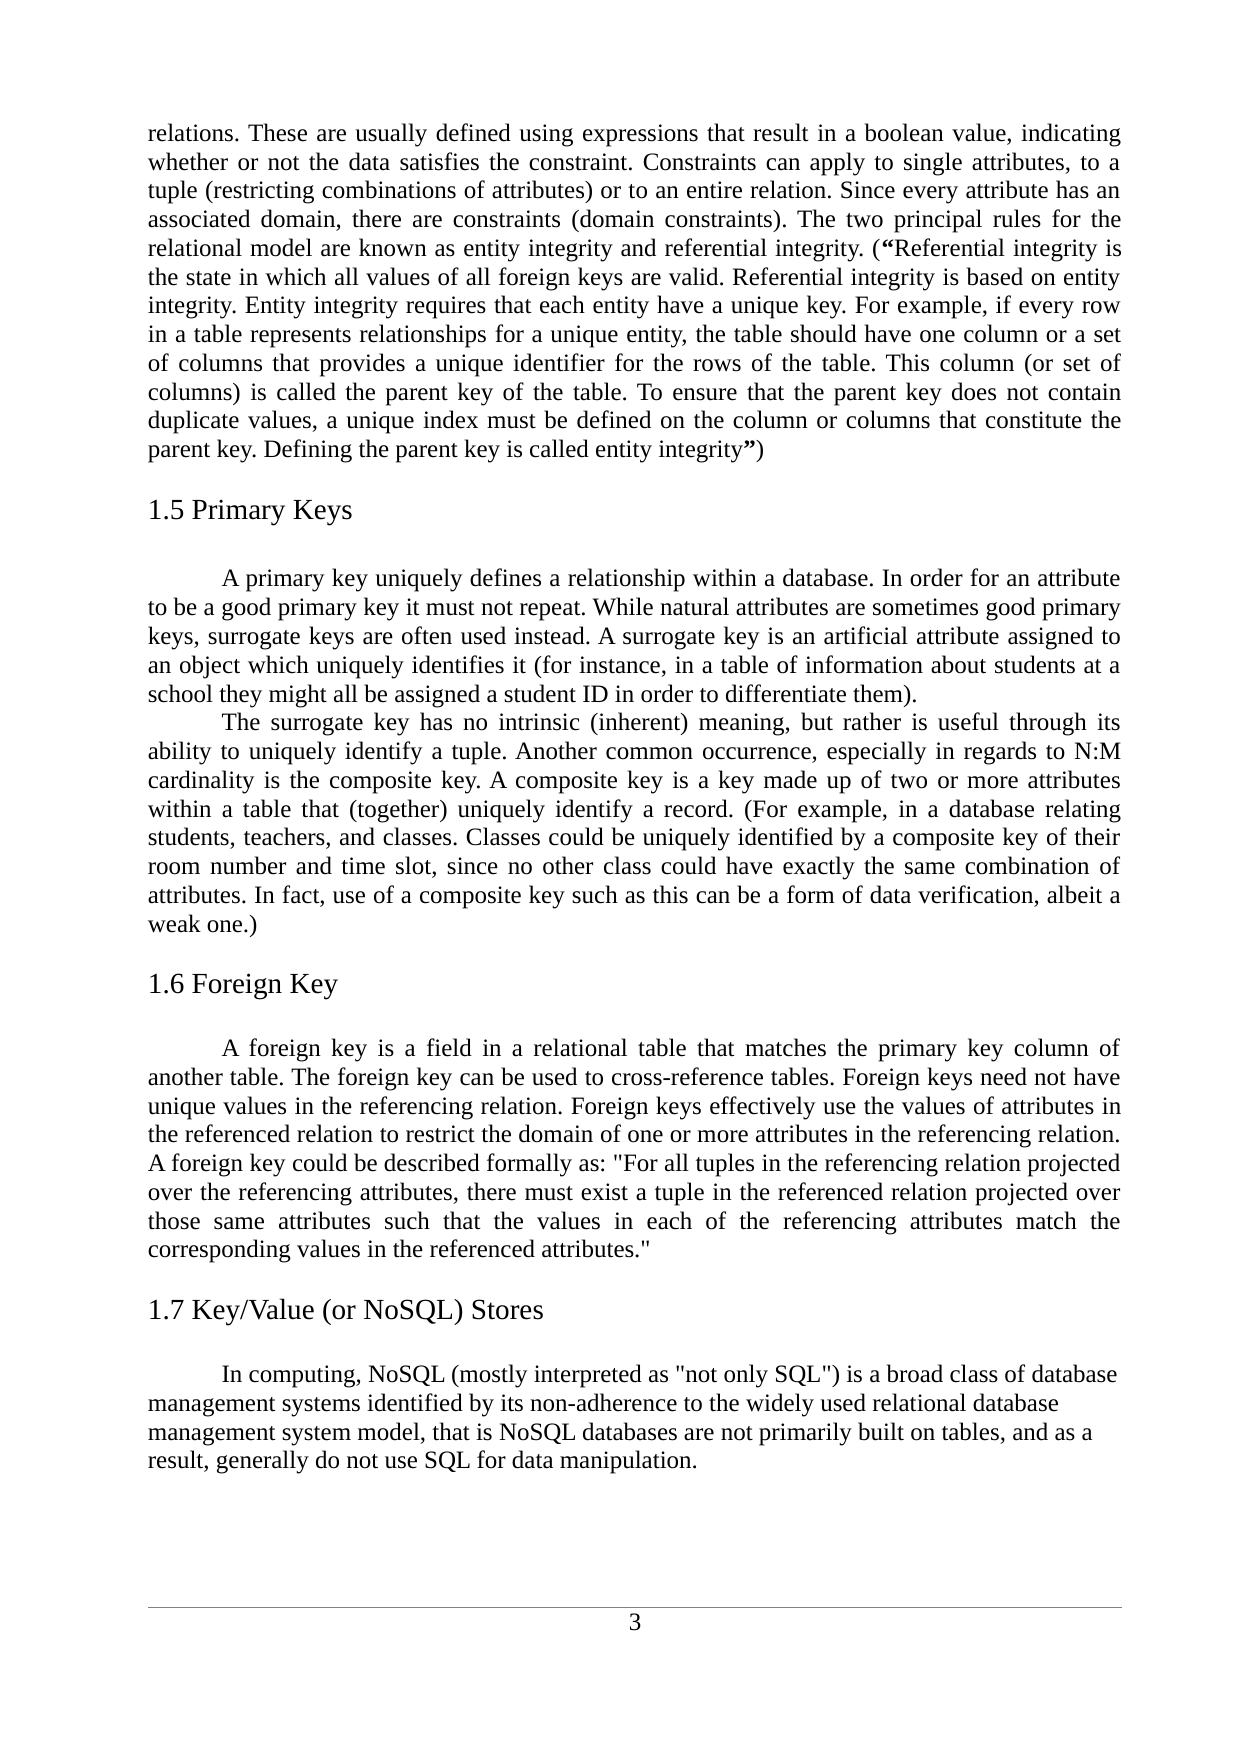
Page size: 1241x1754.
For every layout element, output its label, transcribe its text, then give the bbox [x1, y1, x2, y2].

text A primary key uniquely defines a relationship within a database. In order for an attribute to be a good primary key it must not repeat. While natural attributes are sometimes good primary keys, surrogate keys are often used instead. A surrogate key is an artificial attribute assigned to an object which uniquely identifies it (for instance, in a table of information about students at a school they might all be assigned a student ID in order to differentiate them). [148, 559, 1122, 707]
text The surrogate key has no intrinsic (inherent) meaning, but rather is useful through its ability to uniquely identify a tuple. Another common occurrence, especially in regards to N:M cardinality is the composite key. A composite key is a key made up of two or more attributes within a table that (together) uniquely identify a record. (For example, in a database relating students, teachers, and classes. Classes could be uniquely identified by a composite key of their room number and time slot, since no other class could have exactly the same combination of attributes. In fact, use of a composite key such as this can be a form of data verification, albeit a weak one.) [148, 707, 1122, 937]
text relations. These are usually defined using expressions that result in a boolean value, indicating whether or not the data satisfies the constraint. Constraints can apply to single attributes, to a tuple (restricting combinations of attributes) or to an entire relation. Since every attribute has an associated domain, there are constraints (domain constraints). The two principal rules for the relational model are known as entity integrity and referential integrity. (“Referential integrity is the state in which all values of all foreign keys are valid. Referential integrity is based on entity integrity. Entity integrity requires that each entity have a unique key. For example, if every row in a table represents relationships for a unique entity, the table should have one column or a set of columns that provides a unique identifier for the rows of the table. This column (or set of columns) is called the parent key of the table. To ensure that the parent key does not contain duplicate values, a unique index must be defined on the column or columns that constitute the parent key. Defining the parent key is called entity integrity”) [148, 118, 1122, 463]
text 1.5 Primary Keys [148, 492, 1122, 525]
text A foreign key is a field in a relational table that matches the primary key column of another table. The foreign key can be used to cross-reference tables. Foreign keys need not have unique values in the referencing relation. Foreign keys effectively use the values of attributes in the referenced relation to restrict the domain of one or more attributes in the referencing relation. A foreign key could be described formally as: "For all tuples in the referencing relation projected over the referencing attributes, there must exist a tuple in the referenced relation projected over those same attributes such that the values in each of the referencing attributes match the corresponding values in the referenced attributes." [148, 1033, 1122, 1263]
text In computing, NoSQL (mostly interpreted as "not only SQL") is a broad class of database management systems identified by its non-adherence to the widely used relational database management system model, that is NoSQL databases are not primarily built on tables, and as a result, generally do not use SQL for data manipulation. [148, 1359, 1122, 1474]
text 1.6 Foreign Key [148, 966, 1122, 1000]
text 1.7 Key/Value (or NoSQL) Stores [148, 1292, 1122, 1326]
